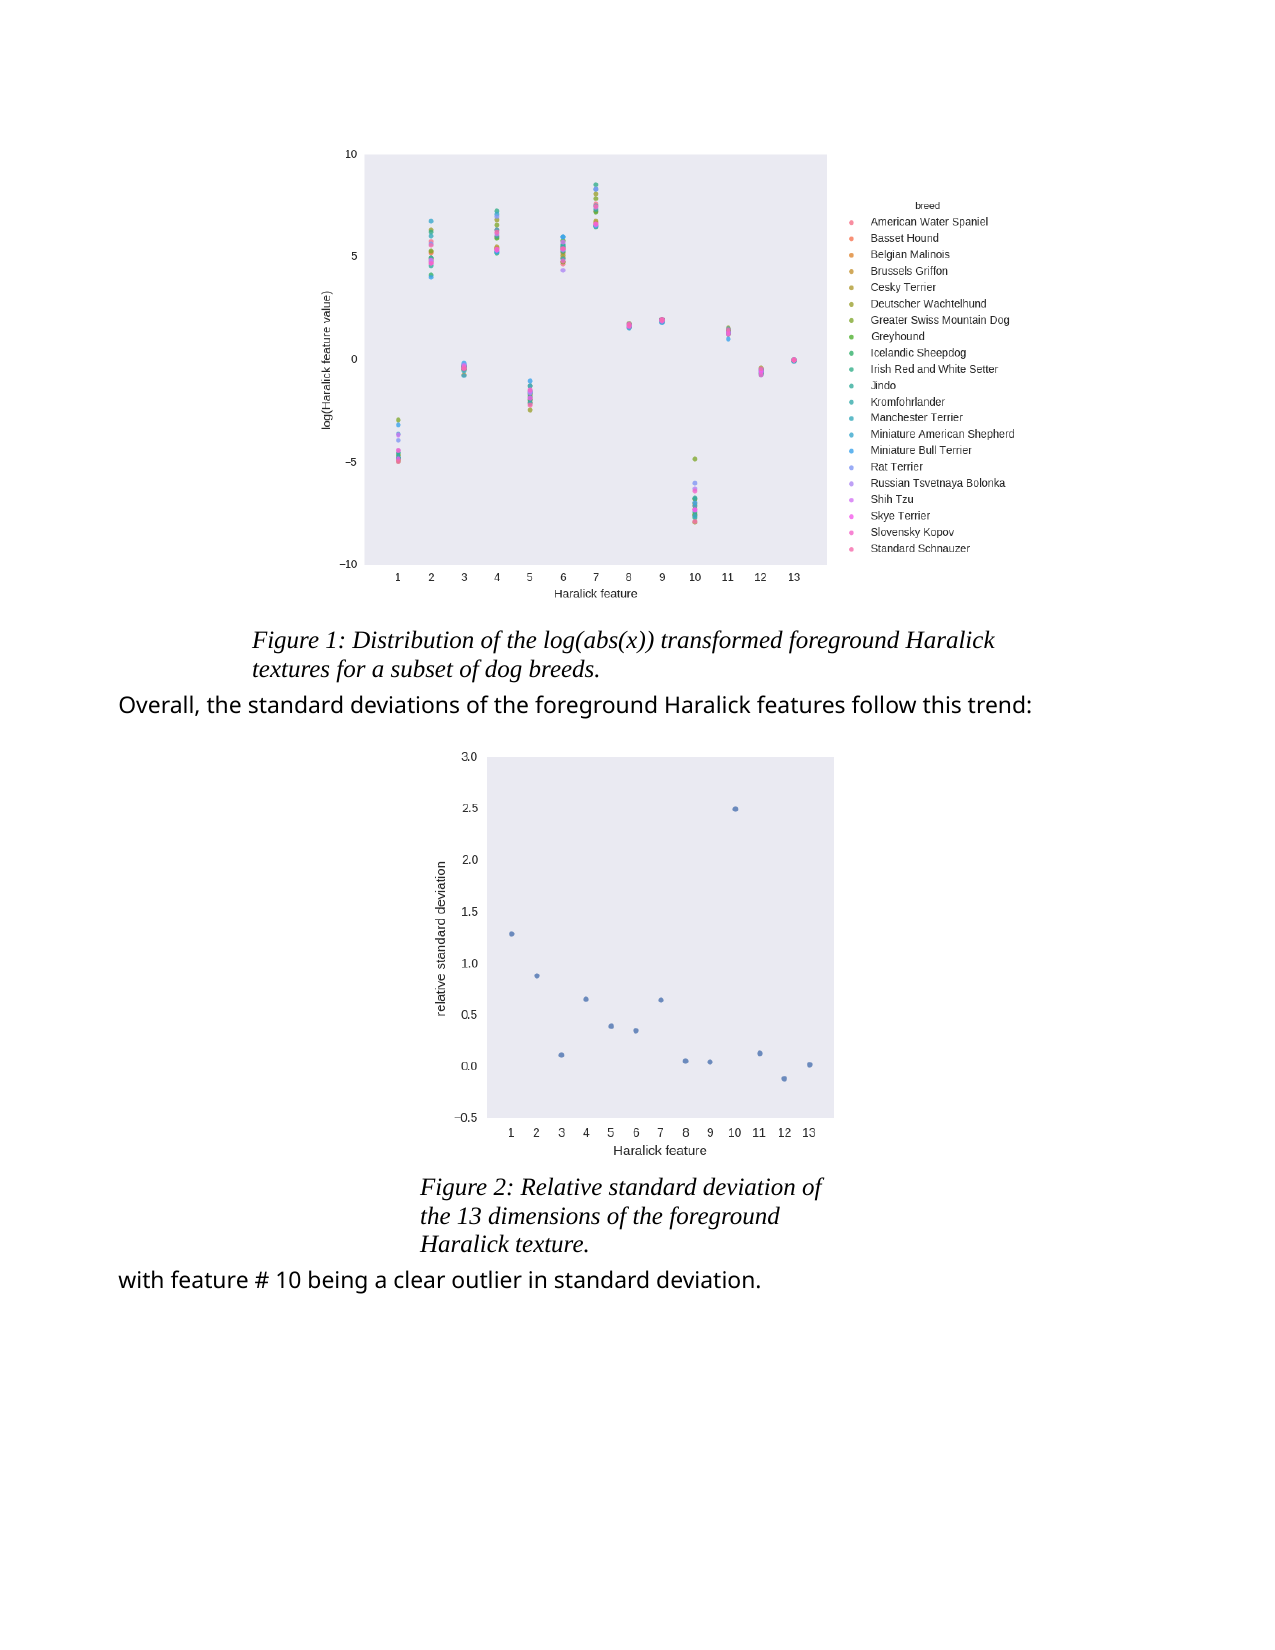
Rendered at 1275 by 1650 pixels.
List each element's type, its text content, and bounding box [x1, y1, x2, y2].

picture [419, 736, 855, 1172]
text Figure 1: Distribution of the log(abs(x)) transformed foreground Haralick textures for a subset of dog breeds. [252, 626, 1023, 683]
text Overall, the standard deviations of the foreground Haralick features follow this trend: [118, 118, 1157, 721]
text Figure 2: Relative standard deviation of the 13 dimensions of the foreground Haralick texture. [420, 1172, 855, 1258]
text with feature # 10 being a clear outlier in standard deviation. [118, 724, 1157, 1296]
picture [251, 130, 1024, 626]
